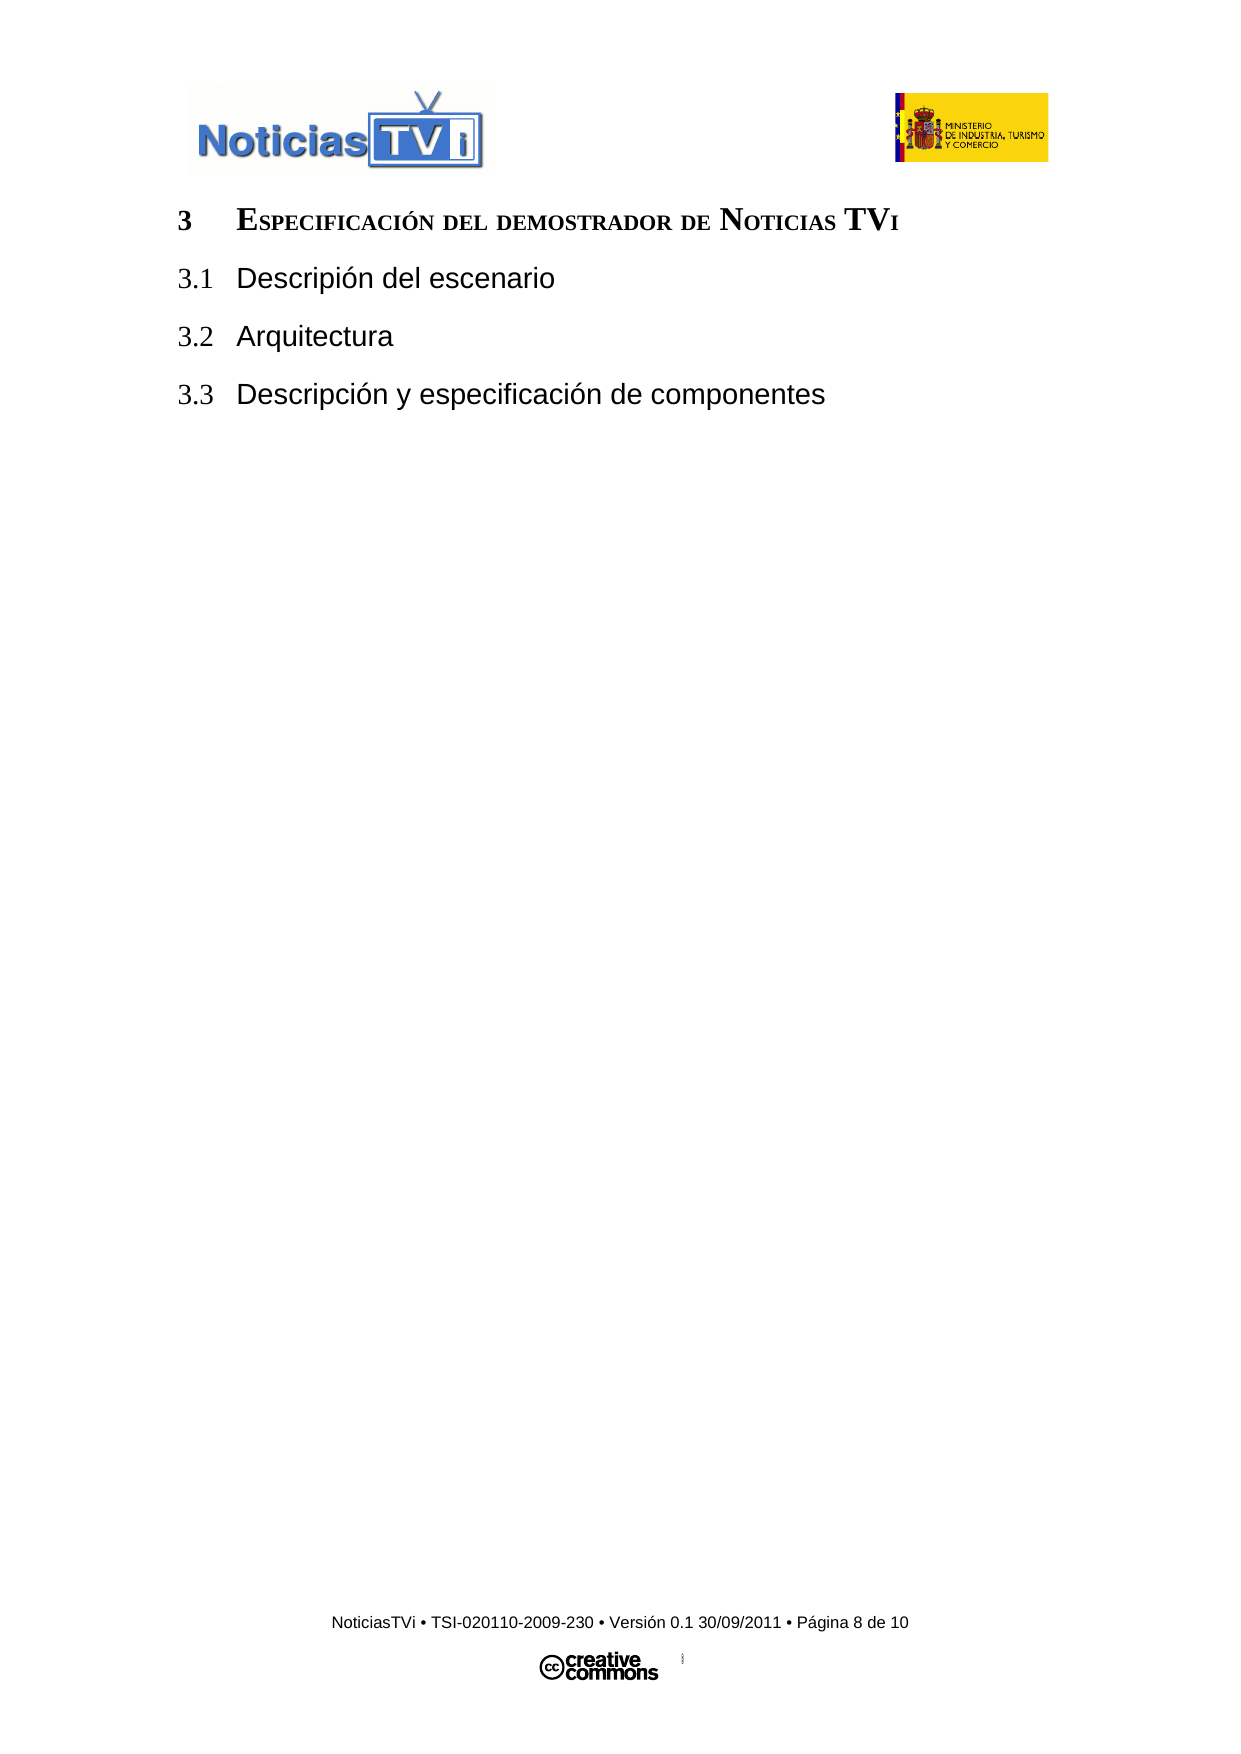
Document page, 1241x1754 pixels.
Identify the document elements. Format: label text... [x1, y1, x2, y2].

picture [187, 83, 496, 175]
subtitle Descripión del escenario [177, 262, 1063, 295]
subtitle Especificación del demostrador de Noticias TVi [177, 201, 1063, 237]
subtitle Descripción y especificación de componentes [177, 378, 1063, 411]
subtitle Arquitectura [177, 320, 1063, 353]
picture [895, 93, 1049, 162]
